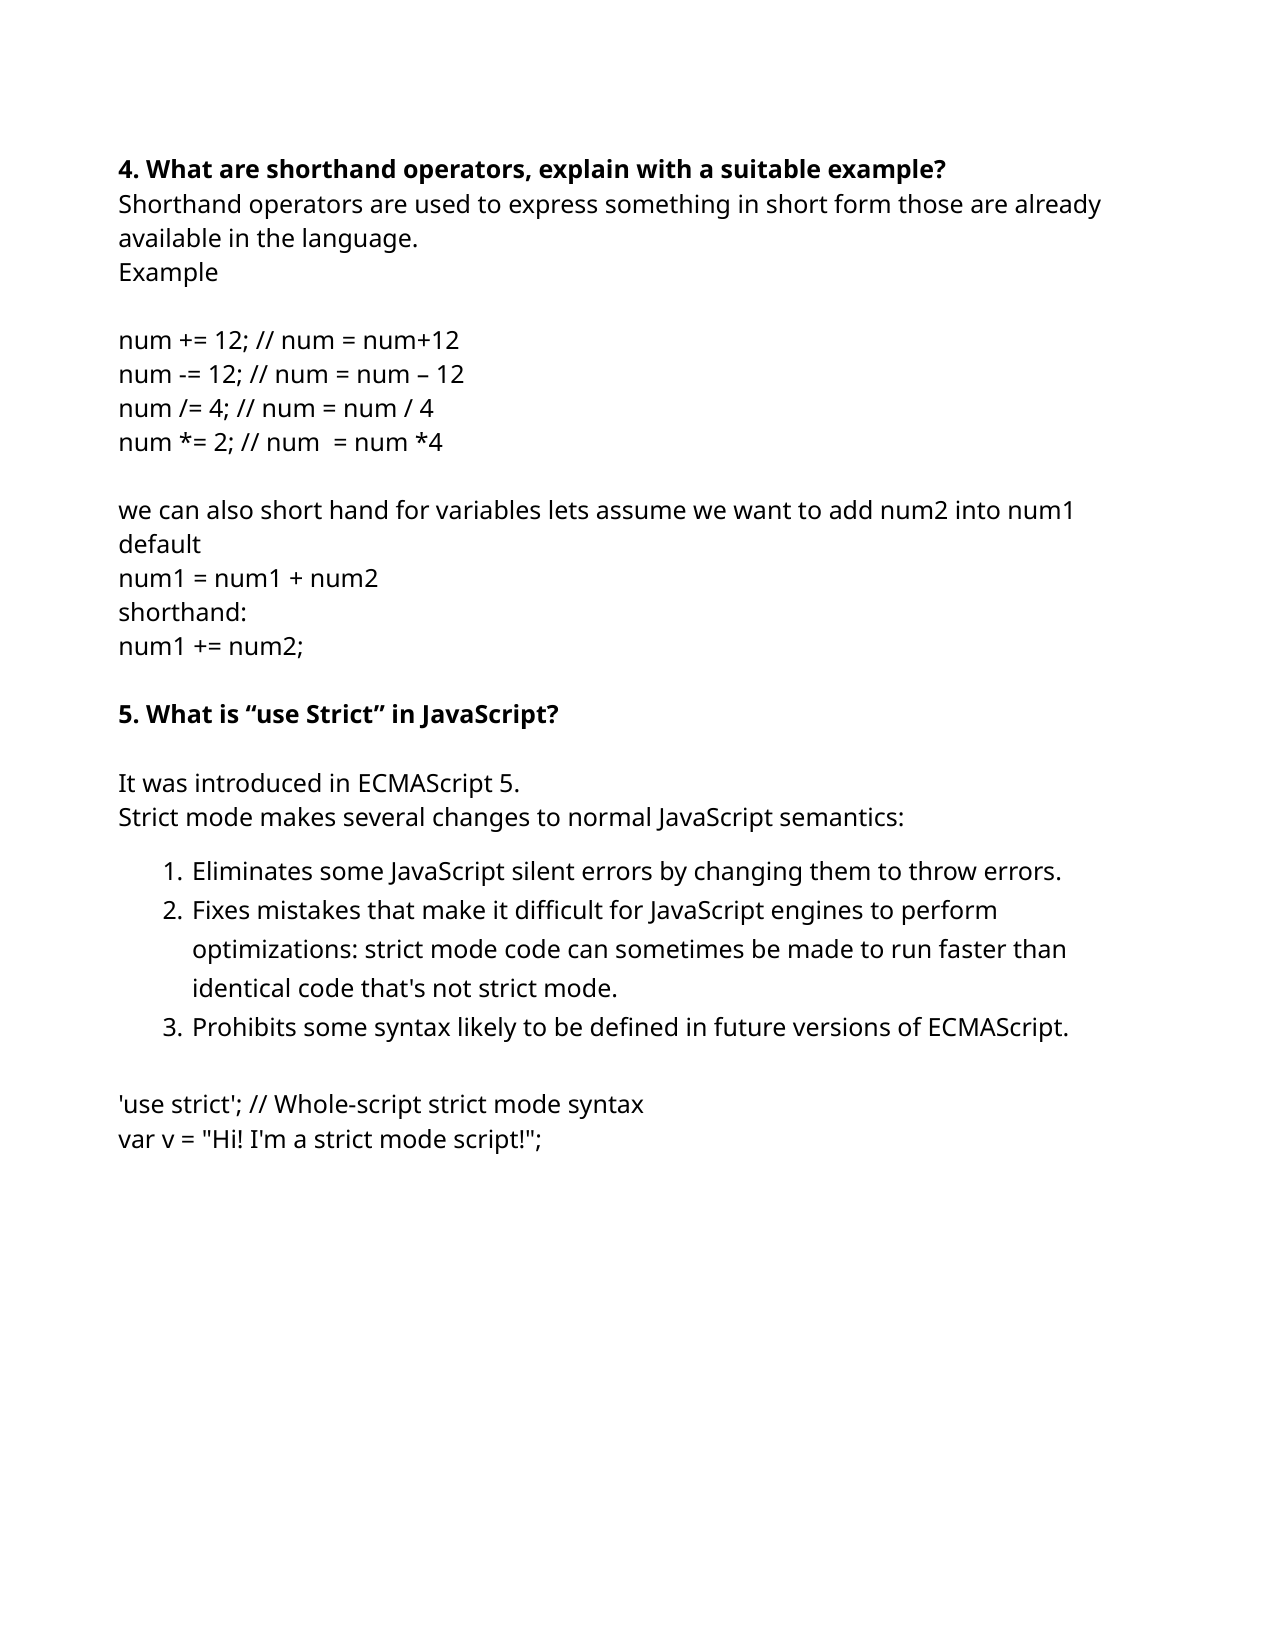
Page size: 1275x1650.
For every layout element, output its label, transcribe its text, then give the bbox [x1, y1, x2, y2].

list Eliminates some JavaScript silent errors by changing them to throw errors. [162, 853, 1157, 887]
text 4. What are shorthand operators, explain with a suitable example? [118, 152, 1157, 186]
text It was introduced in ECMAScript 5. [118, 765, 1157, 799]
text we can also short hand for variables lets assume we want to add num2 into num1 [118, 493, 1157, 527]
text var v = "Hi! I'm a strict mode script!"; [118, 1121, 1157, 1155]
text Example [118, 254, 1157, 288]
text Strict mode makes several changes to normal JavaScript semantics: [118, 799, 1157, 833]
list Fixes mistakes that make it difficult for JavaScript engines to perform optimizations: strict mode code can sometimes be made to run faster than identical code that's not strict mode. [162, 892, 1157, 1005]
text 5. What is “use Strict” in JavaScript? [118, 697, 1157, 731]
text num += 12; // num = num+12 [118, 322, 1157, 357]
text num1 = num1 + num2 [118, 561, 1157, 595]
text 'use strict'; // Whole-script strict mode syntax [118, 1087, 1157, 1121]
text default [118, 527, 1157, 561]
text num -= 12; // num = num – 12 [118, 357, 1157, 391]
text Shorthand operators are used to express something in short form those are already available in the language. [118, 186, 1157, 254]
text shorthand: [118, 595, 1157, 629]
text num1 += num2; [118, 629, 1157, 663]
list Prohibits some syntax likely to be defined in future versions of ECMAScript. [162, 1010, 1157, 1044]
text num /= 4; // num = num / 4 [118, 391, 1157, 425]
text num *= 2; // num = num *4 [118, 425, 1157, 459]
